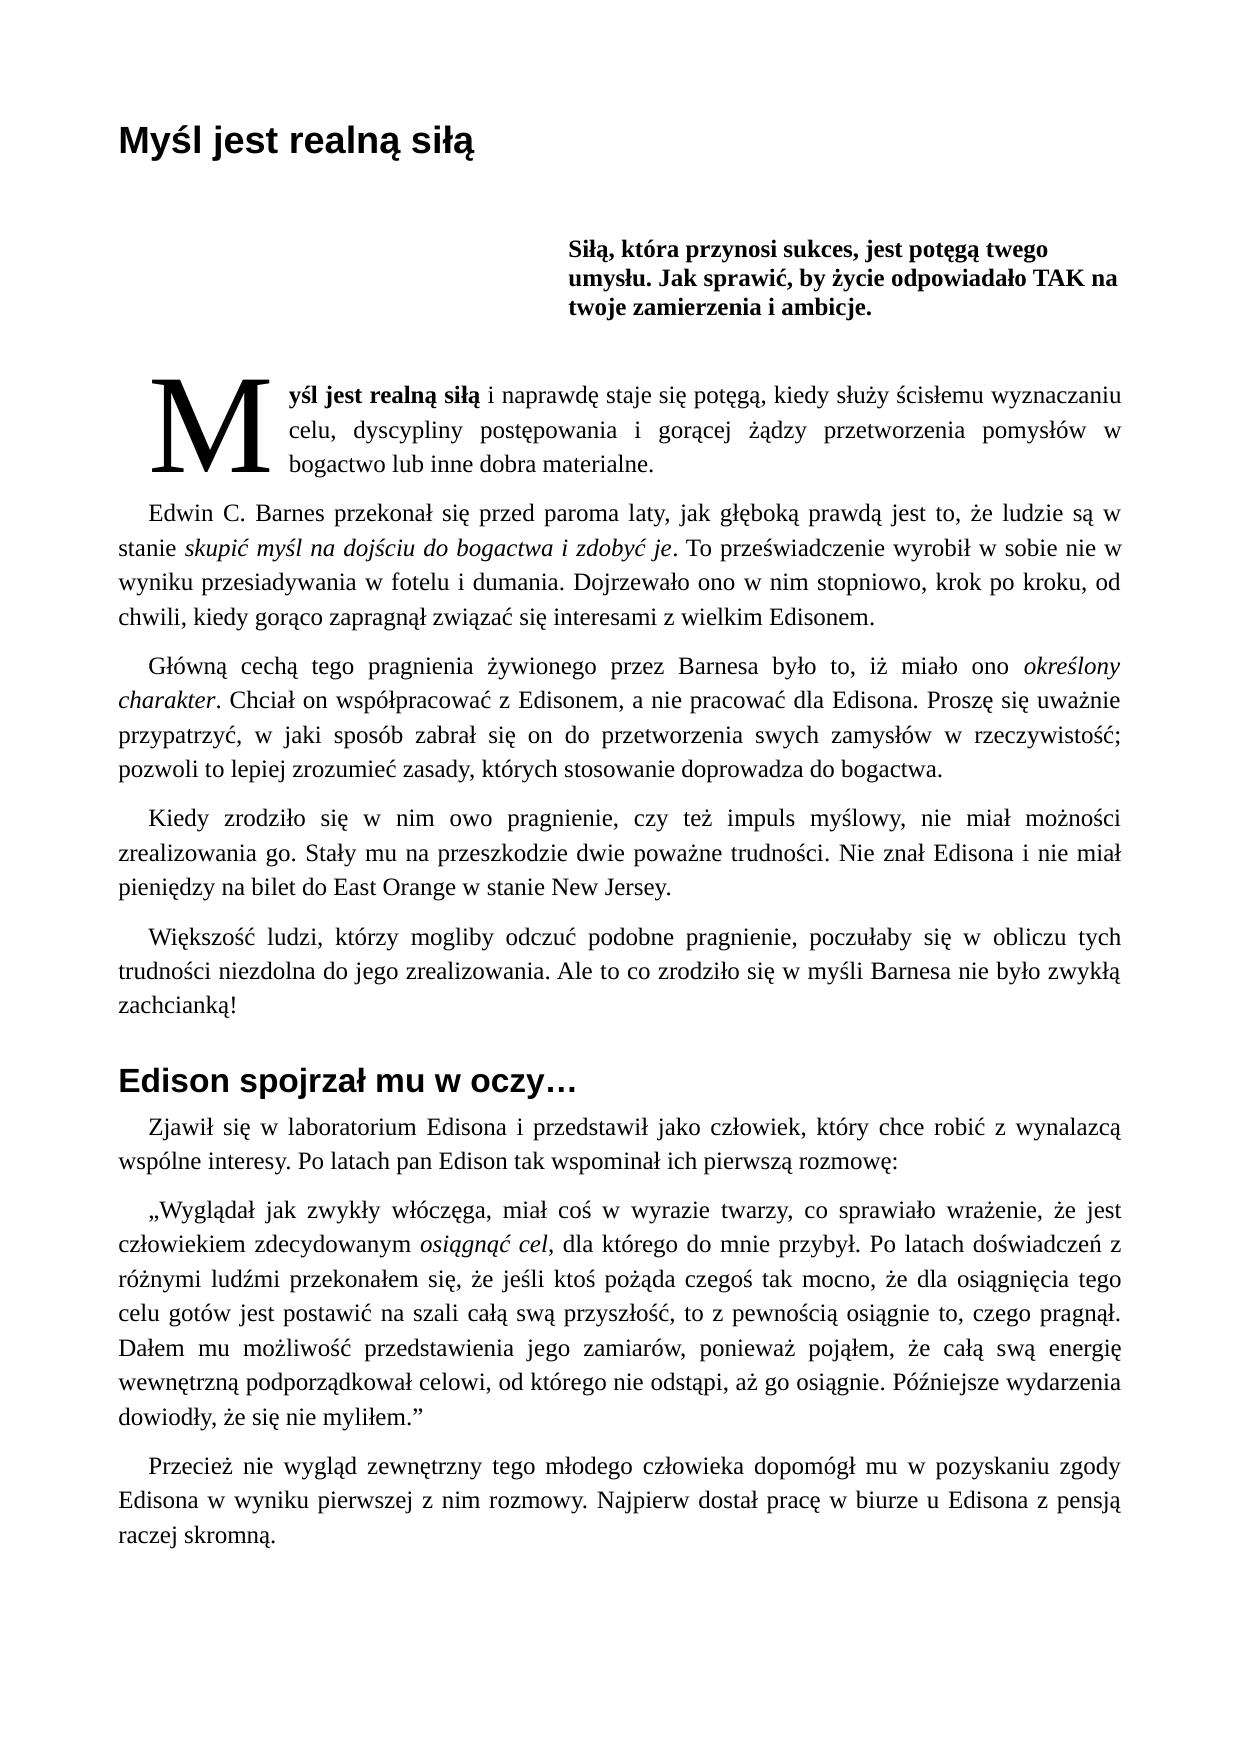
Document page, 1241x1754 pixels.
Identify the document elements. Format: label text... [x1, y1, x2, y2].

text Zjawił się w laboratorium Edisona i przedstawił jako człowiek, który chce robić z wynalazcą wspólne interesy. Po latach pan Edison tak wspominał ich pierwszą rozmowę: [118, 1112, 1122, 1175]
text Edwin C. Barnes przekonał się przed paroma laty, jak głęboką prawdą jest to, że ludzie są w stanie skupić myśl na dojściu do bogactwa i zdobyć je. To przeświadczenie wyrobił w sobie nie w wyniku przesiadywania w fotelu i dumania. Dojrzewało ono w nim stopniowo, krok po kroku, od chwili, kiedy gorąco zapragnął związać się interesami z wielkim Edisonem. [118, 498, 1122, 631]
text Większość ludzi, którzy mogliby odczuć podobne pragnienie, poczułaby się w obliczu tych trudności niezdolna do jego zrealizowania. Ale to co zrodziło się w myśli Barnesa nie było zwykłą zachcianką! [118, 922, 1122, 1019]
text Myśl jest realną siłą i naprawdę staje się potęgą, kiedy służy ścisłemu wyznaczaniu celu, dyscypliny postępowania i gorącej żądzy przetworzenia pomysłów w bogactwo lub inne dobra materialne. [118, 381, 1122, 478]
text Kiedy zrodziło się w nim owo pragnienie, czy też impuls myślowy, nie miał możności zrealizowania go. Stały mu na przeszkodzie dwie poważne trudności. Nie znał Edisona i nie miał pieniędzy na bilet do East Orange w stanie New Jersey. [118, 803, 1122, 901]
text Główną cechą tego pragnienia żywionego przez Barnesa było to, iż miało ono określony charakter. Chciał on współpracować z Edisonem, a nie pracować dla Edisona. Proszę się uważnie przypatrzyć, w jaki sposób zabrał się on do przetworzenia swych zamysłów w rzeczywistość; pozwoli to lepiej zrozumieć zasady, których stosowanie doprowadza do bogactwa. [118, 651, 1122, 783]
text Przecież nie wygląd zewnętrzny tego młodego człowieka dopomógł mu w pozyskaniu zgody Edisona w wyniku pierwszej z nim rozmowy. Najpierw dostał pracę w biurze u Edisona z pensją raczej skromną. [118, 1451, 1122, 1549]
text „Wyglądał jak zwykły włóczęga, miał coś w wyrazie twarzy, co sprawiało wrażenie, że jest człowiekiem zdecydowanym osiągnąć cel, dla którego do mnie przybył. Po latach doświadczeń z różnymi ludźmi przekonałem się, że jeśli ktoś pożąda czegoś tak mocno, że dla osiągnięcia tego celu gotów jest postawić na szali całą swą przyszłość, to z pewnością osiągnie to, czego pragnął. Dałem mu możliwość przedstawienia jego zamiarów, ponieważ pojąłem, że całą swą energię wewnętrzną podporządkował celowi, od którego nie odstąpi, aż go osiągnie. Późniejsze wydarzenia dowiodły, że się nie myliłem.” [118, 1195, 1122, 1431]
subtitle Edison spojrzał mu w oczy… [118, 1060, 1122, 1099]
text Siłą, która przynosi sukces, jest potęgą twego umysłu. Jak sprawić, by życie odpowiadało TAK na twoje zamierzenia i ambicje. [568, 234, 1122, 321]
subtitle Myśl jest realną siłą [118, 118, 1122, 162]
